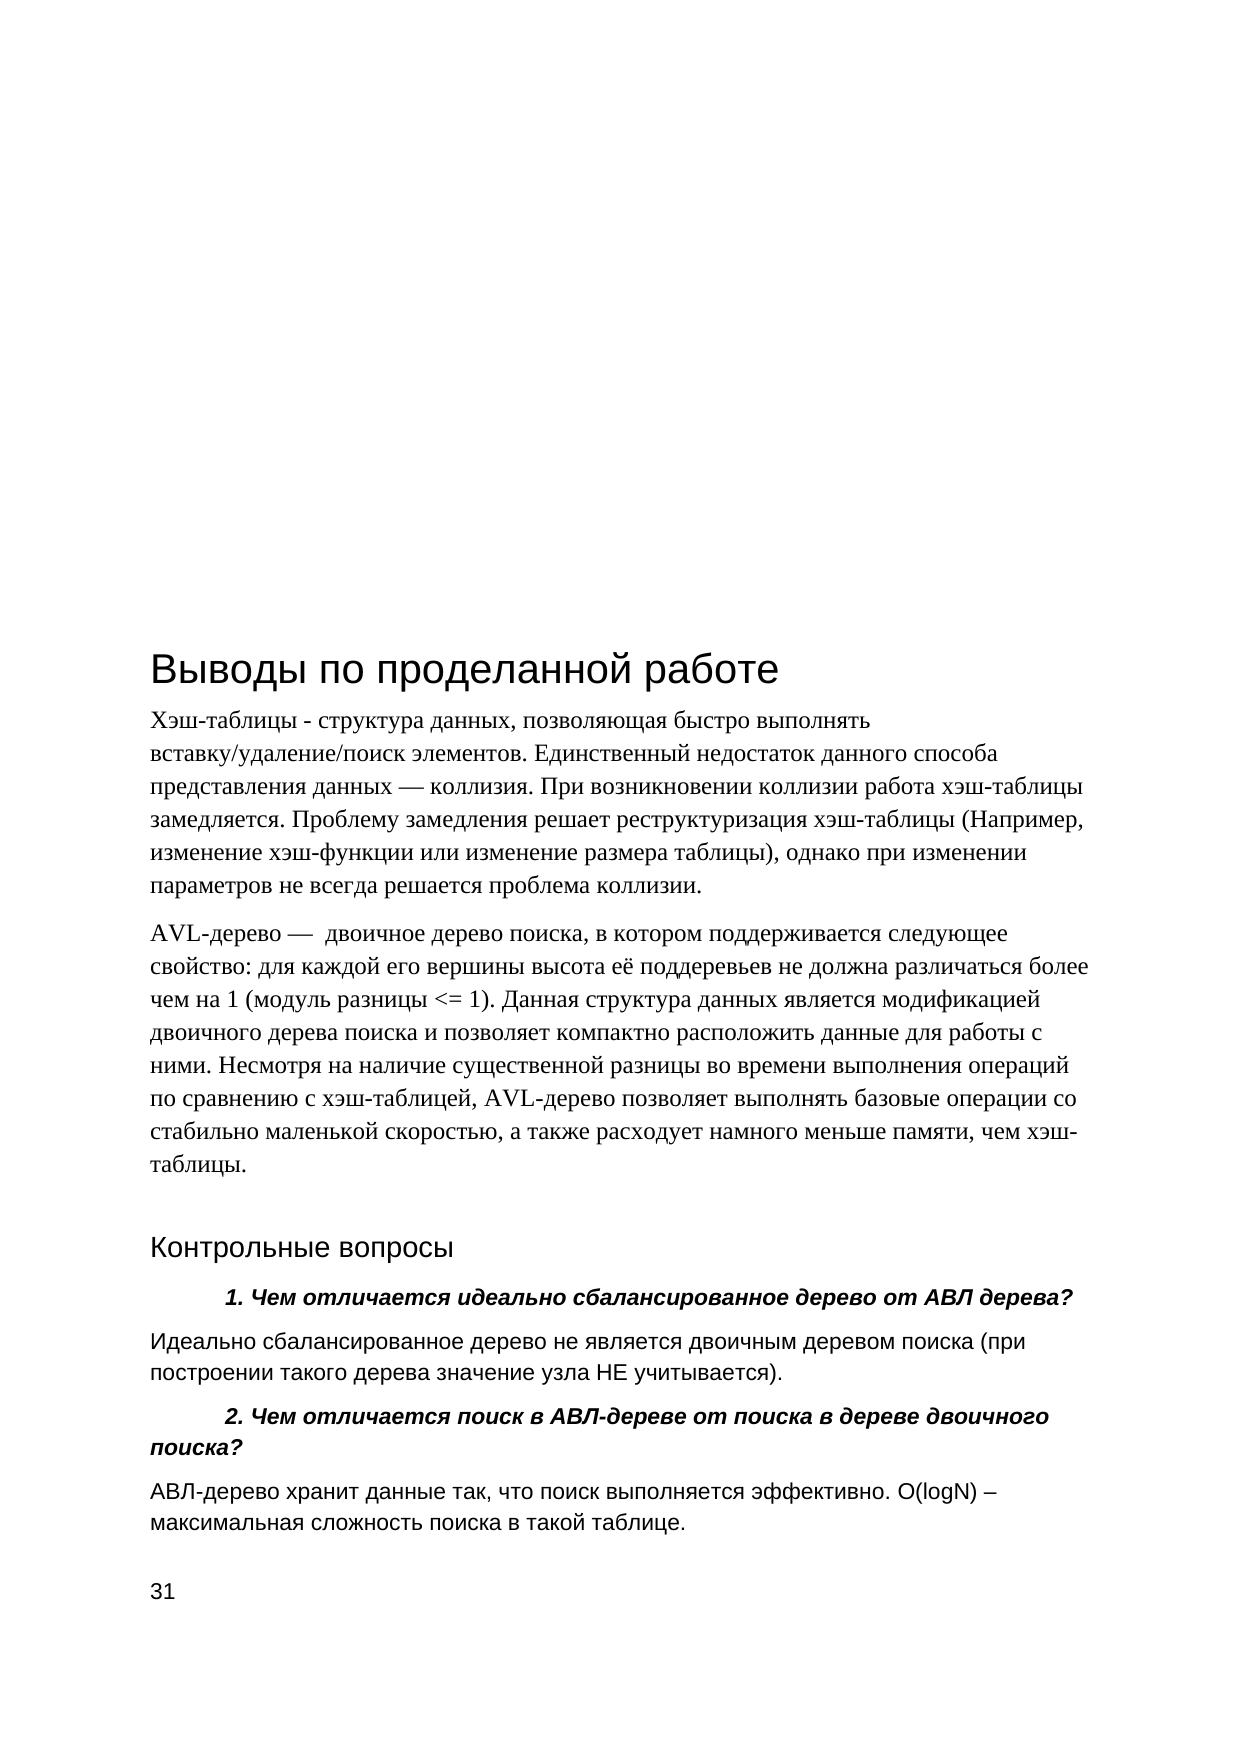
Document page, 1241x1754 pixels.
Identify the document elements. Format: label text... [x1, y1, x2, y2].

text Контрольные вопросы [150, 1197, 1090, 1264]
text Хэш-таблицы - структура данных, позволяющая быстро выполнять вставку/удаление/поиск элементов. Единственный недостаток данного способа представления данных — коллизия. При возникновении коллизии работа хэш-таблицы замедляется. Проблему замедления решает реструктуризация хэш-таблицы (Например, изменение хэш-функции или изменение размера таблицы), однако при изменении параметров не всегда решается проблема коллизии. [150, 705, 1090, 899]
text AVL-дерево — двоичное дерево поиска, в котором поддерживается следующее свойство: для каждой его вершины высота её поддеревьев не должна различаться более чем на 1 (модуль разницы <= 1). Данная структура данных является модификацией двоичного дерева поиска и позволяет компактно расположить данные для работы с ними. Несмотря на наличие существенной разницы во времени выполнения операций по сравнению с хэш-таблицей, AVL-дерево позволяет выполнять базовые операции со стабильно маленькой скоростью, а также расходует намного меньше памяти, чем хэш-таблицы. [150, 918, 1090, 1178]
text Идеально сбалансированное дерево не является двоичным деревом поиска (при построении такого дерева значение узла НЕ учитывается). [150, 1328, 1090, 1385]
text 1. Чем отличается идеально сбалансированное дерево от АВЛ дерева? [150, 1283, 1090, 1310]
subtitle Выводы по проделанной работе [150, 645, 1090, 693]
text 2. Чем отличается поиск в АВЛ-дереве от поиска в дереве двоичного поиска? [150, 1403, 1090, 1460]
text АВЛ-дерево хранит данные так, что поиск выполняется эффективно. O(logN) – максимальная сложность поиска в такой таблице. [150, 1478, 1090, 1535]
